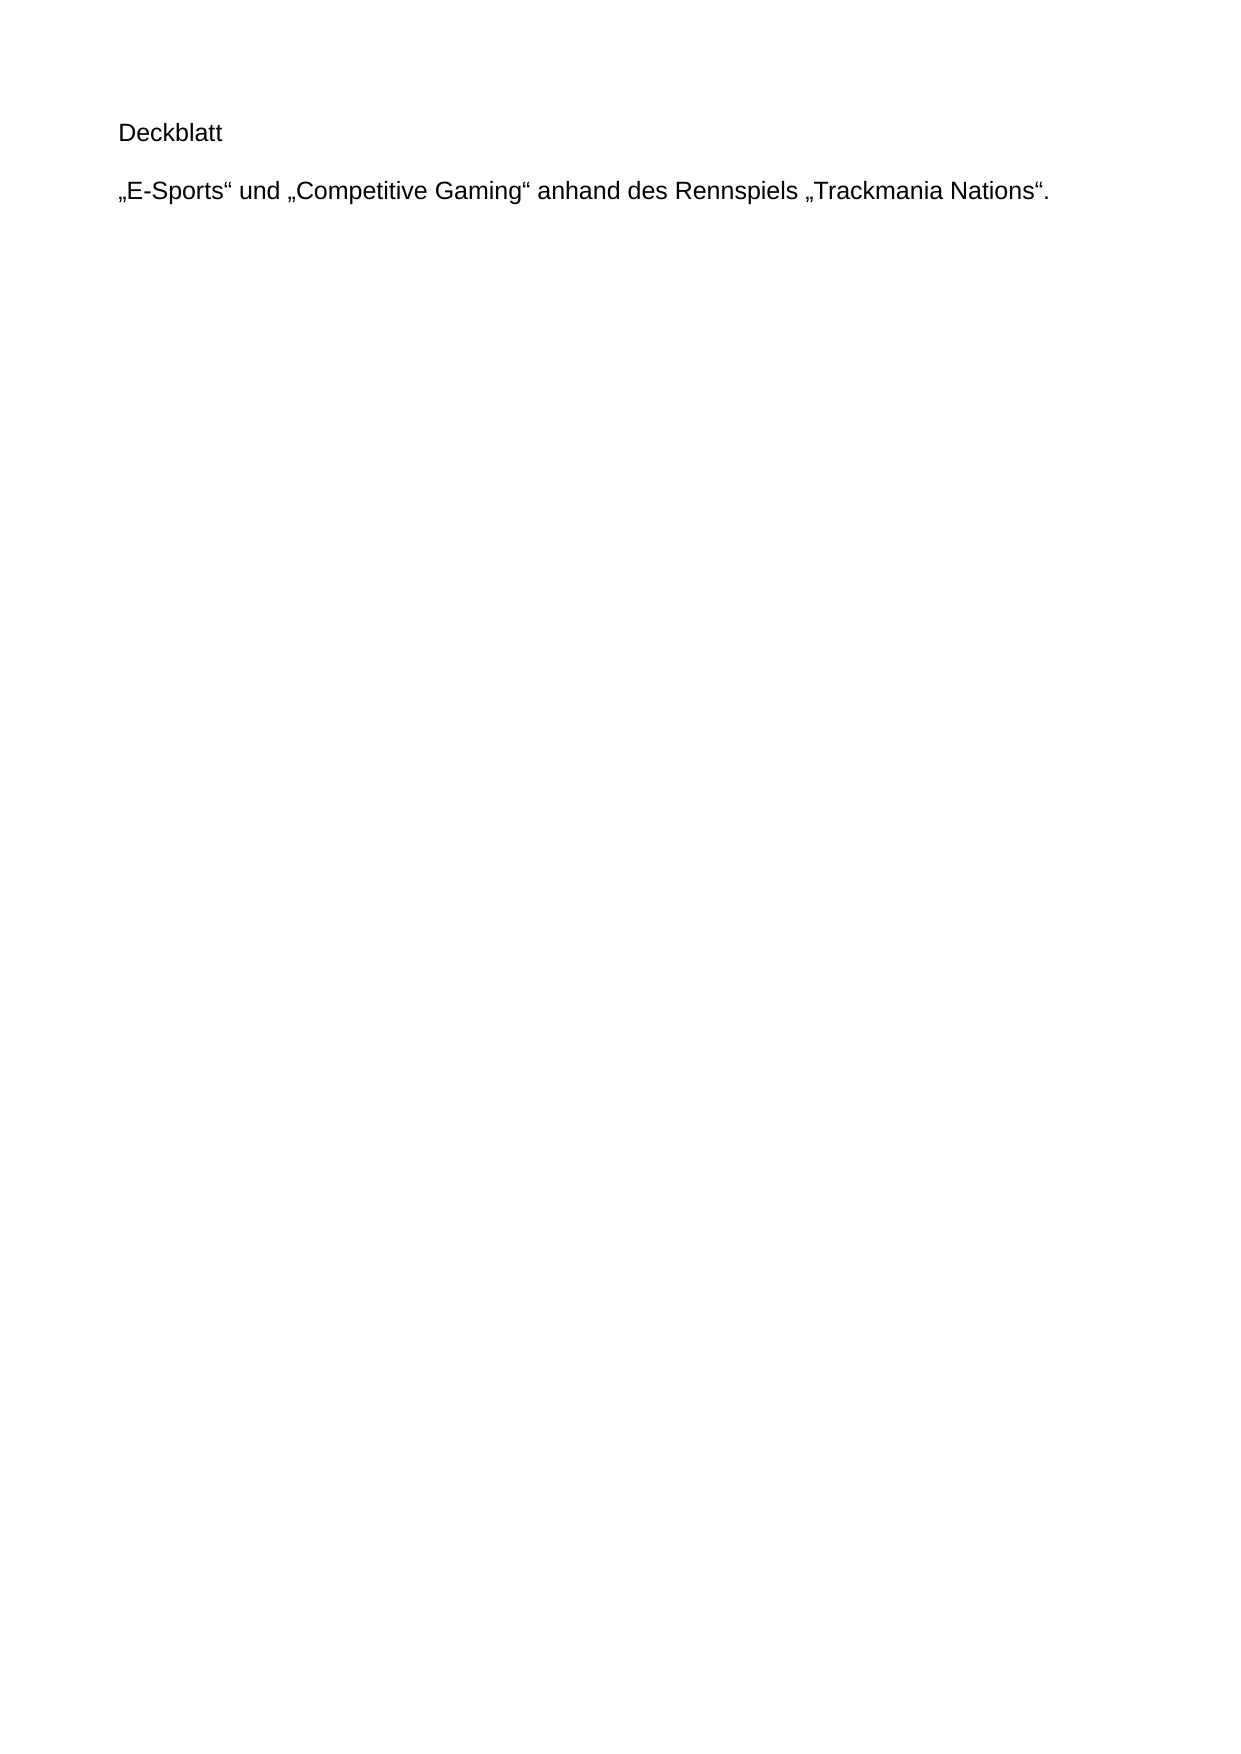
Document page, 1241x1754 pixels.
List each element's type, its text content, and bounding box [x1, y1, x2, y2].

text Deckblatt [118, 118, 1122, 147]
text „E-Sports“ und „Competitive Gaming“ anhand des Rennspiels „Trackmania Nations“. [118, 176, 1122, 204]
